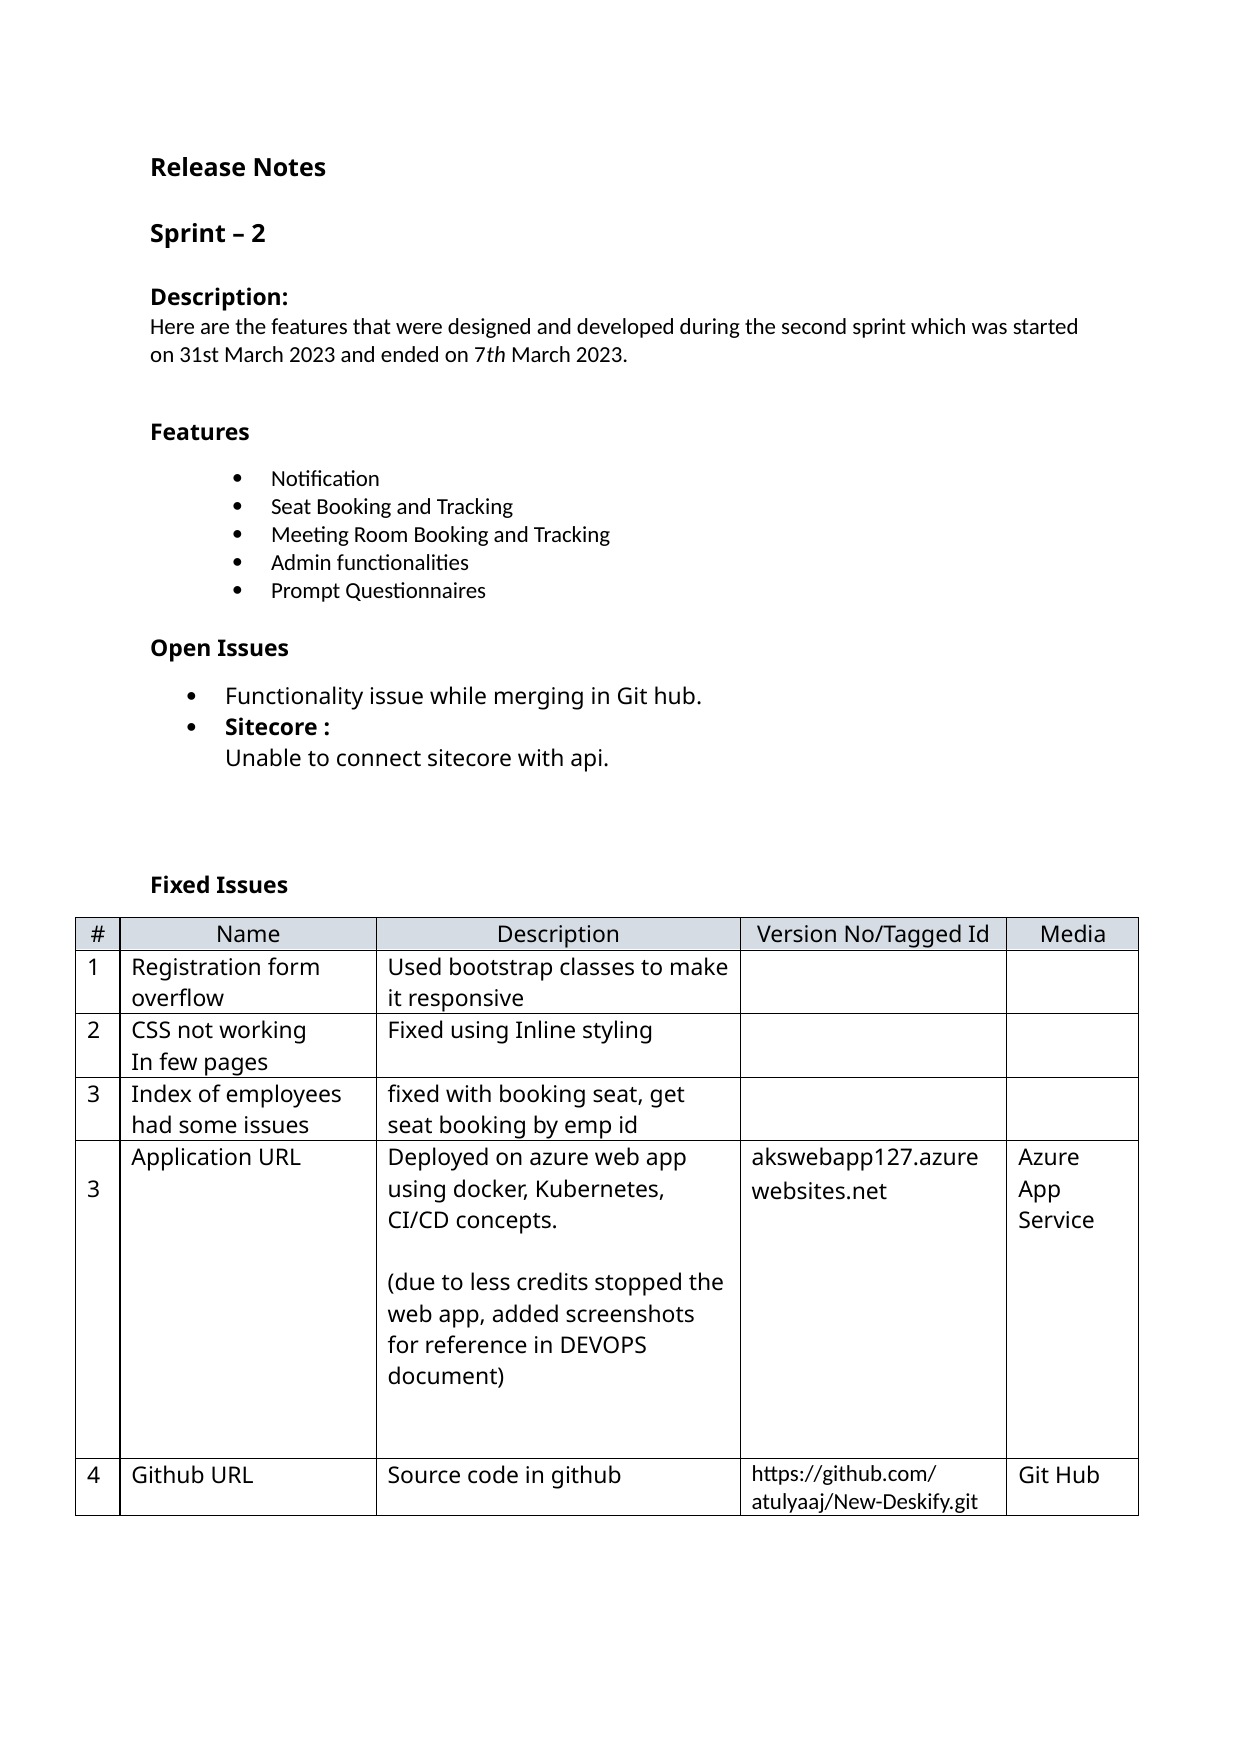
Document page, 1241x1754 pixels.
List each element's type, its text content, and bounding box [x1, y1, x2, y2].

table_header Version No/Tagged Id [741, 918, 1006, 949]
text Release Notes [150, 150, 1090, 184]
table_header Description [377, 918, 740, 949]
table_cell 2 [76, 1014, 119, 1077]
table_header # [76, 918, 119, 949]
table_cell Registration form overflow [121, 951, 376, 1013]
table_cell Azure App Service [1007, 1141, 1138, 1458]
table_cell CSS not working In few pages [121, 1014, 376, 1077]
table_cell akswebapp127.azurewebsites.net [741, 1141, 1006, 1458]
list Notification [233, 464, 1090, 492]
list Prompt Questionnaires [233, 576, 1090, 604]
table_cell [741, 1014, 1006, 1077]
text Sprint – 2 [150, 215, 1090, 249]
table_header Name [121, 918, 376, 949]
table_cell [741, 1078, 1006, 1140]
table_cell Source code in github [377, 1459, 740, 1515]
table_cell 3 [76, 1141, 119, 1458]
table_cell Used bootstrap classes to make it responsive [377, 951, 740, 1013]
list Admin functionalities [233, 548, 1090, 576]
list Unable to connect sitecore with api. [225, 742, 1090, 773]
table_header Media [1007, 918, 1138, 949]
list Seat Booking and Tracking [233, 492, 1090, 520]
table_cell fixed with booking seat, get seat booking by emp id [377, 1078, 740, 1140]
text Features [150, 416, 1090, 447]
text Open Issues [150, 632, 1090, 663]
table_cell 4 [76, 1459, 119, 1515]
table_cell https://github.com/atulyaaj/New-Deskify.git [741, 1459, 1006, 1515]
list Functionality issue while merging in Git hub. [187, 680, 1090, 711]
list Sitecore : [187, 711, 1090, 742]
table_cell Git Hub [1007, 1459, 1138, 1515]
list Meeting Room Booking and Tracking [233, 520, 1090, 548]
table_cell 3 [76, 1078, 119, 1140]
table_cell Fixed using Inline styling [377, 1014, 740, 1077]
text Fixed Issues [150, 869, 1090, 901]
table_cell Application URL [121, 1141, 376, 1458]
text Here are the features that were designed and developed during the second sprint which was started on 31st March 2023 and ended on 7th March 2023. [150, 312, 1090, 368]
table_cell Github URL [121, 1459, 376, 1515]
table_cell Deployed on azure web app using docker, Kubernetes, CI/CD concepts. (due to less credits stopped the web app, added screenshots for reference in DEVOPS document) [377, 1141, 740, 1458]
table_cell [1007, 951, 1138, 1013]
text Description: [150, 281, 1090, 312]
table_cell [1007, 1078, 1138, 1140]
table_cell 1 [76, 951, 119, 1013]
table_cell [741, 951, 1006, 1013]
table_cell [1007, 1014, 1138, 1077]
table_cell Index of employees had some issues [121, 1078, 376, 1140]
